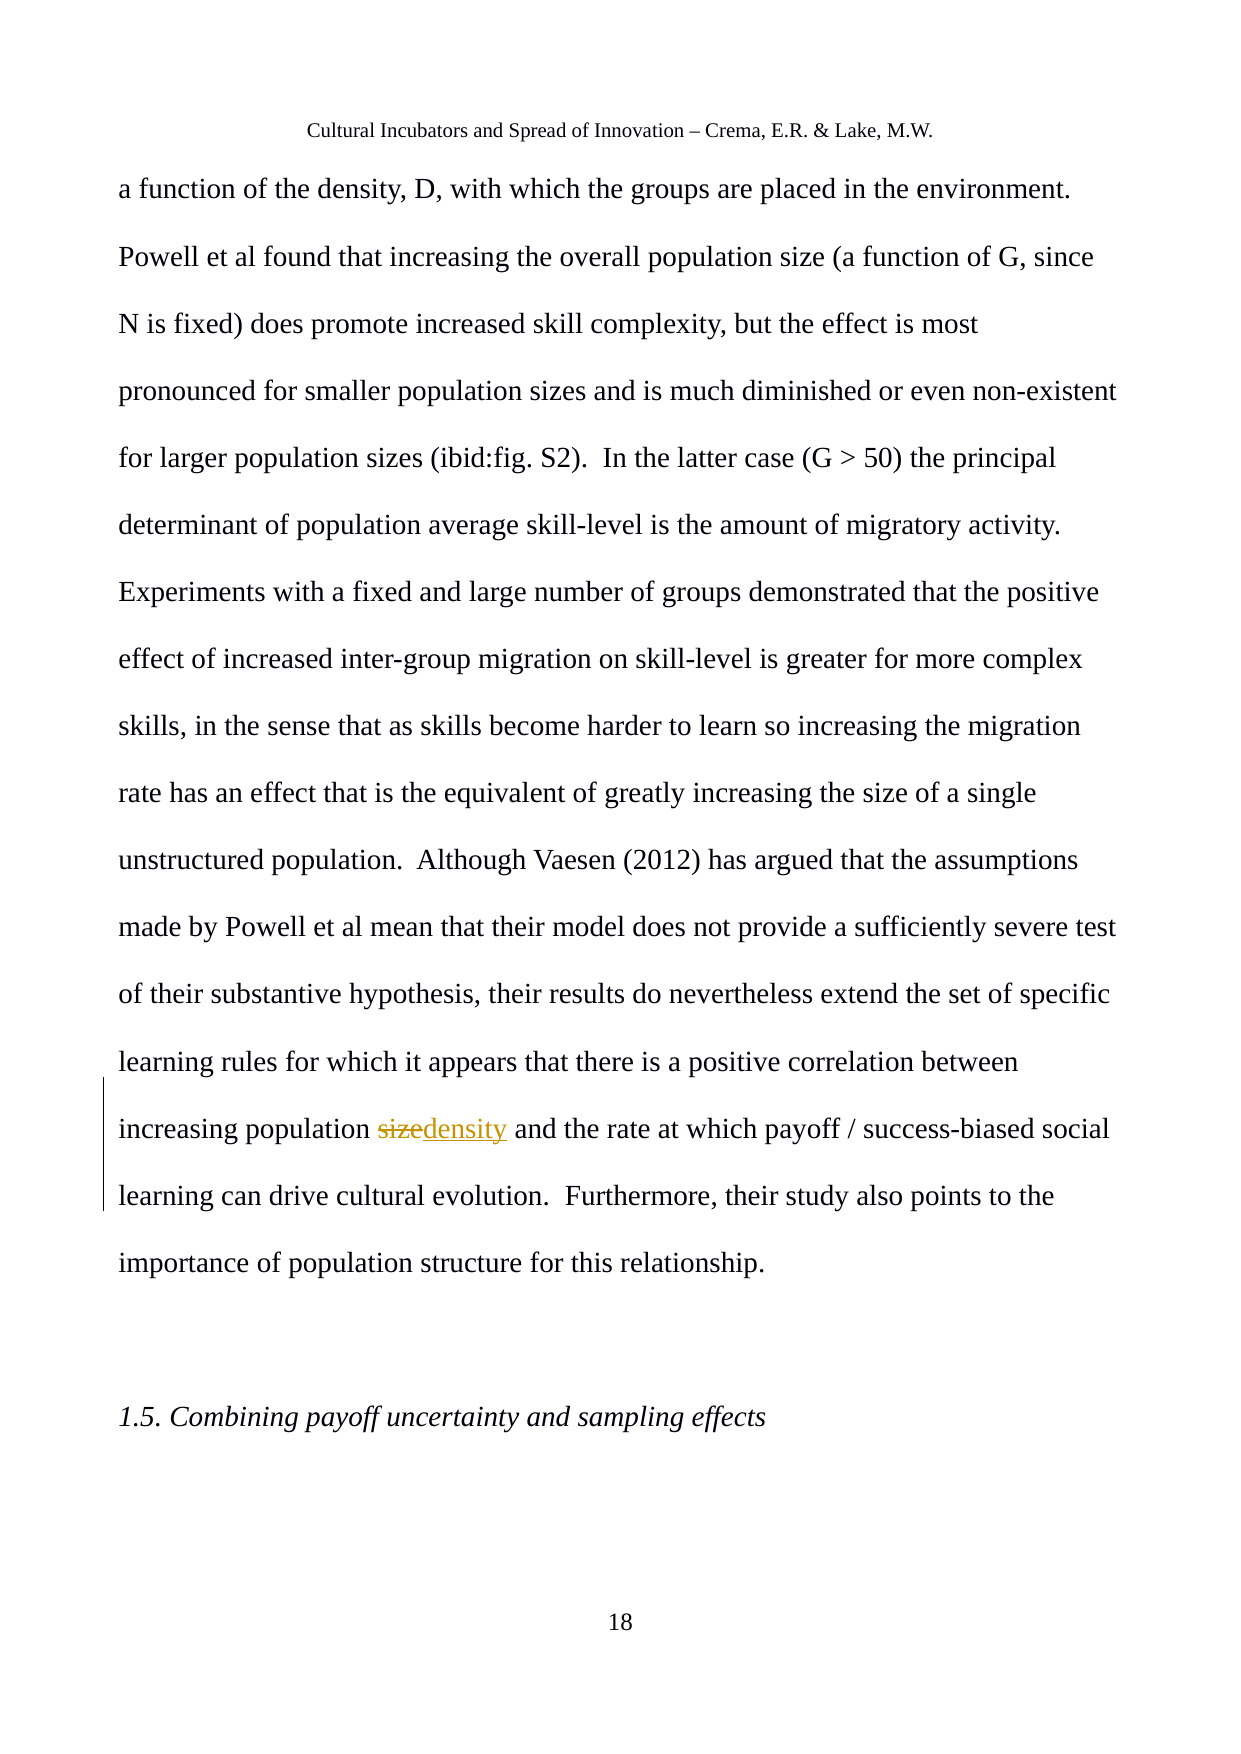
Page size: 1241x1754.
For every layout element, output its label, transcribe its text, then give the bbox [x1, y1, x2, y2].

text 1.5. Combining payoff uncertainty and sampling effects [118, 1399, 1122, 1432]
text a function of the density, D, with which the groups are placed in the environment. Powell et al found that increasing the overall population size (a function of G, since N is fixed) does promote increased skill complexity, but the effect is most pronounced for smaller population sizes and is much diminished or even non-existent for larger population sizes (ibid:fig. S2). In the latter case (G > 50) the principal determinant of population average skill-level is the amount of migratory activity. Experiments with a fixed and large number of groups demonstrated that the positive effect of increased inter-group migration on skill-level is greater for more complex skills, in the sense that as skills become harder to learn so increasing the migration rate has an effect that is the equivalent of greatly increasing the size of a single unstructured population. Although Vaesen (2012) has argued that the assumptions made by Powell et al mean that their model does not provide a sufficiently severe test of their substantive hypothesis, their results do nevertheless extend the set of specific learning rules for which it appears that there is a positive correlation between increasing population density and the rate at which payoff / success-biased social learning can drive cultural evolution. Furthermore, their study also points to the importance of population structure for this relationship. [118, 172, 1122, 1278]
